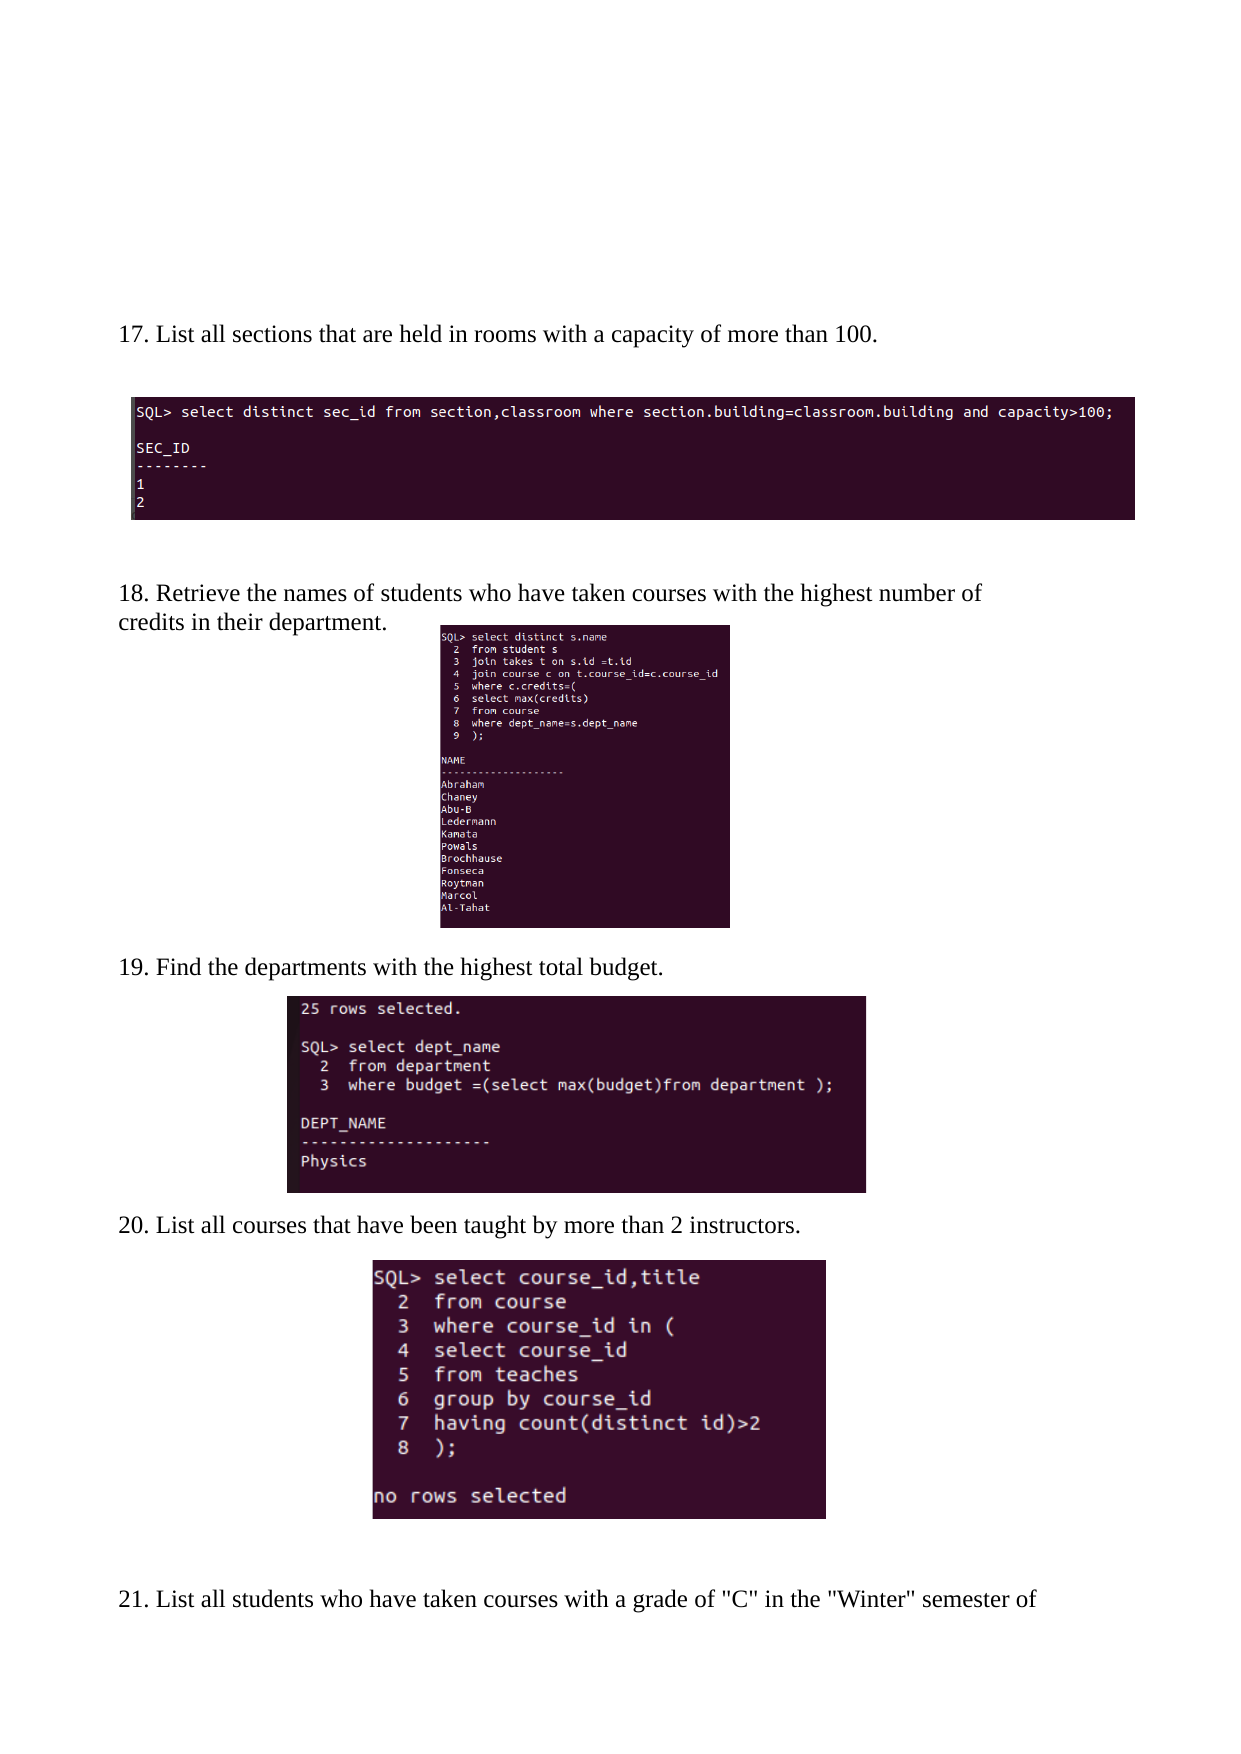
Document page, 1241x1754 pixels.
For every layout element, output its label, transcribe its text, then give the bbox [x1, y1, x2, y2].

text credits in their department. [118, 607, 1122, 636]
picture [131, 397, 1135, 520]
text 19. Find the departments with the highest total budget. [118, 952, 1122, 981]
text 20. List all courses that have been taught by more than 2 instructors. [118, 1211, 1122, 1239]
picture [372, 1260, 826, 1519]
text 18. Retrieve the names of students who have taken courses with the highest number of [118, 578, 1122, 607]
text 21. List all students who have taken courses with a grade of "C" in the "Winter" semester of [118, 1584, 1122, 1613]
picture [287, 996, 867, 1193]
text 17. List all sections that are held in rooms with a capacity of more than 100. [118, 319, 1122, 348]
picture [440, 625, 730, 928]
